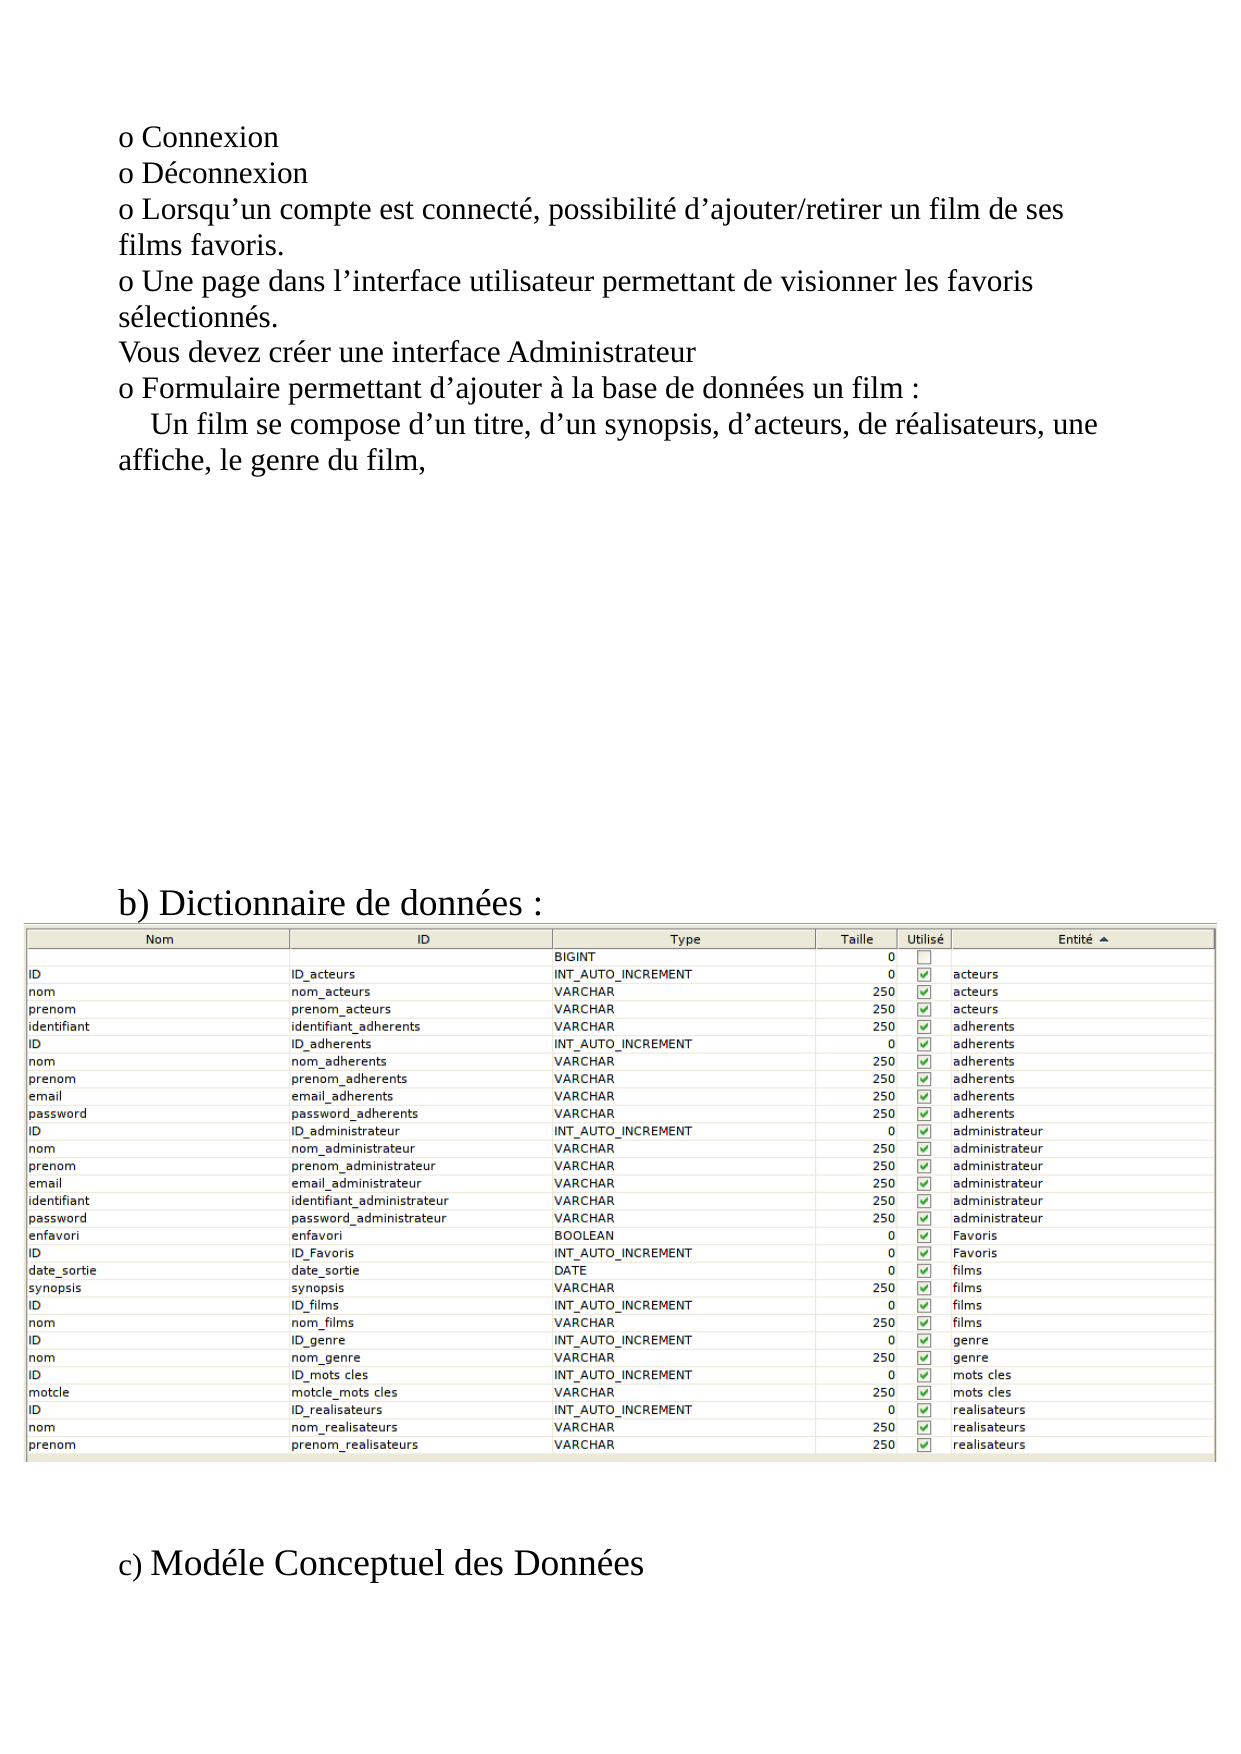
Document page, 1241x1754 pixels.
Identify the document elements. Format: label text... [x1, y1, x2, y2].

text o Connexion [118, 118, 1122, 154]
text b) Dictionnaire de données : [118, 881, 1122, 923]
text Vous devez créer une interface Administrateur [118, 334, 1122, 370]
text o Déconnexion [118, 154, 1122, 190]
text o Lorsqu’un compte est connecté, possibilité d’ajouter/retirer un film de ses films favoris. [118, 190, 1122, 262]
text o Formulaire permettant d’ajouter à la base de données un film : [118, 370, 1122, 406]
text o Une page dans l’interface utilisateur permettant de visionner les favoris sélectionnés. [118, 262, 1122, 334]
text  Un film se compose d’un titre, d’un synopsis, d’acteurs, de réalisateurs, une [118, 406, 1122, 442]
picture [23, 923, 1217, 1462]
text affiche, le genre du film, [118, 442, 1122, 477]
text c) Modéle Conceptuel des Données [118, 1540, 1122, 1583]
